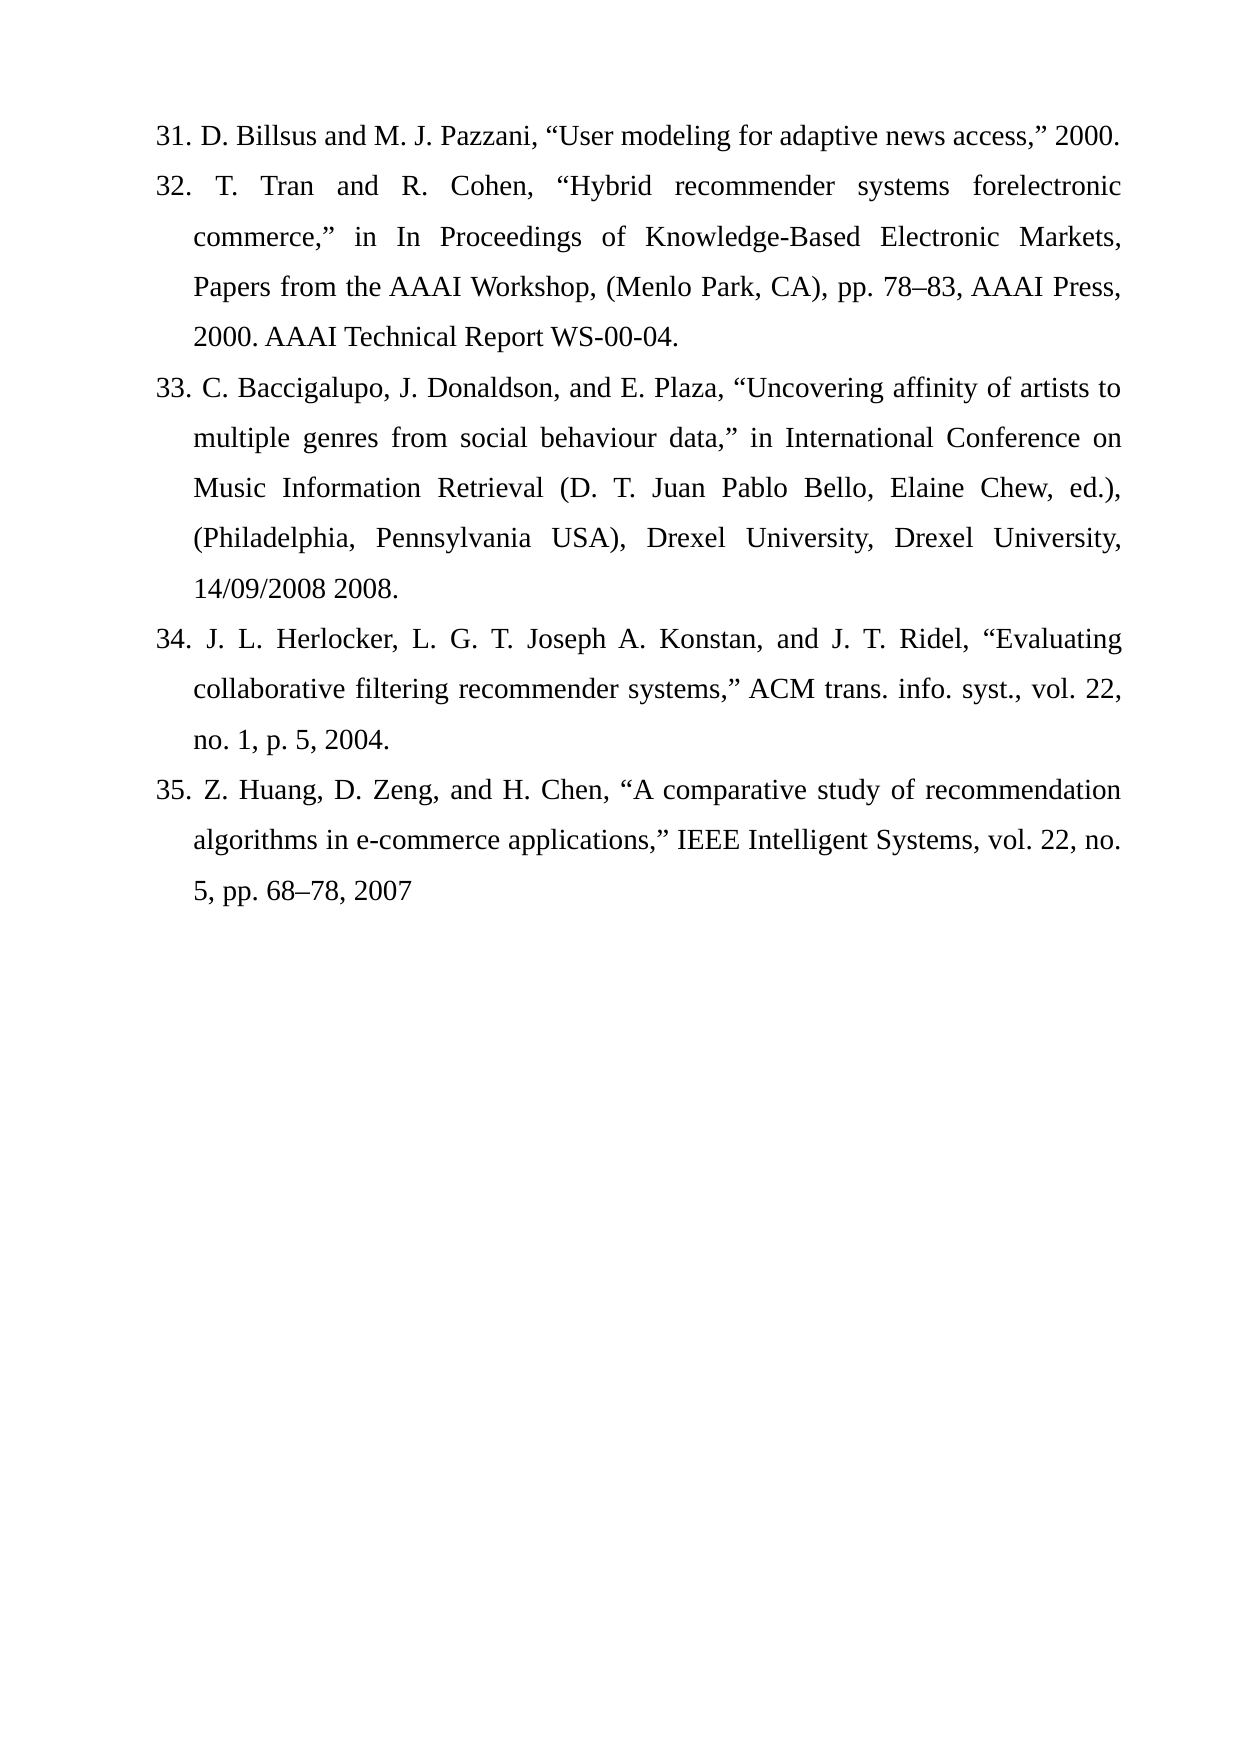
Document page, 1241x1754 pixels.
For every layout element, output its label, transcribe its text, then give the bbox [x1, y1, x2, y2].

list C. Baccigalupo, J. Donaldson, and E. Plaza, “Uncovering affinity of artists to multiple genres from social behaviour data,” in International Conference on Music Information Retrieval (D. T. Juan Pablo Bello, Elaine Chew, ed.), (Philadelphia, Pennsylvania USA), Drexel University, Drexel University, 14/09/2008 2008. [156, 370, 1123, 604]
list T. Tran and R. Cohen, “Hybrid recommender systems forelectronic commerce,” in In Proceedings of Knowledge-Based Electronic Markets, Papers from the AAAI Workshop, (Menlo Park, CA), pp. 78–83, AAAI Press, 2000. AAAI Technical Report WS-00-04. [156, 168, 1123, 353]
list J. L. Herlocker, L. G. T. Joseph A. Konstan, and J. T. Ridel, “Evaluating collaborative filtering recommender systems,” ACM trans. info. syst., vol. 22, no. 1, p. 5, 2004. [156, 621, 1123, 755]
list D. Billsus and M. J. Pazzani, “User modeling for adaptive news access,” 2000. [156, 118, 1123, 152]
list Z. Huang, D. Zeng, and H. Chen, “A comparative study of recommendation algorithms in e-commerce applications,” IEEE Intelligent Systems, vol. 22, no. 5, pp. 68–78, 2007 [156, 772, 1123, 906]
